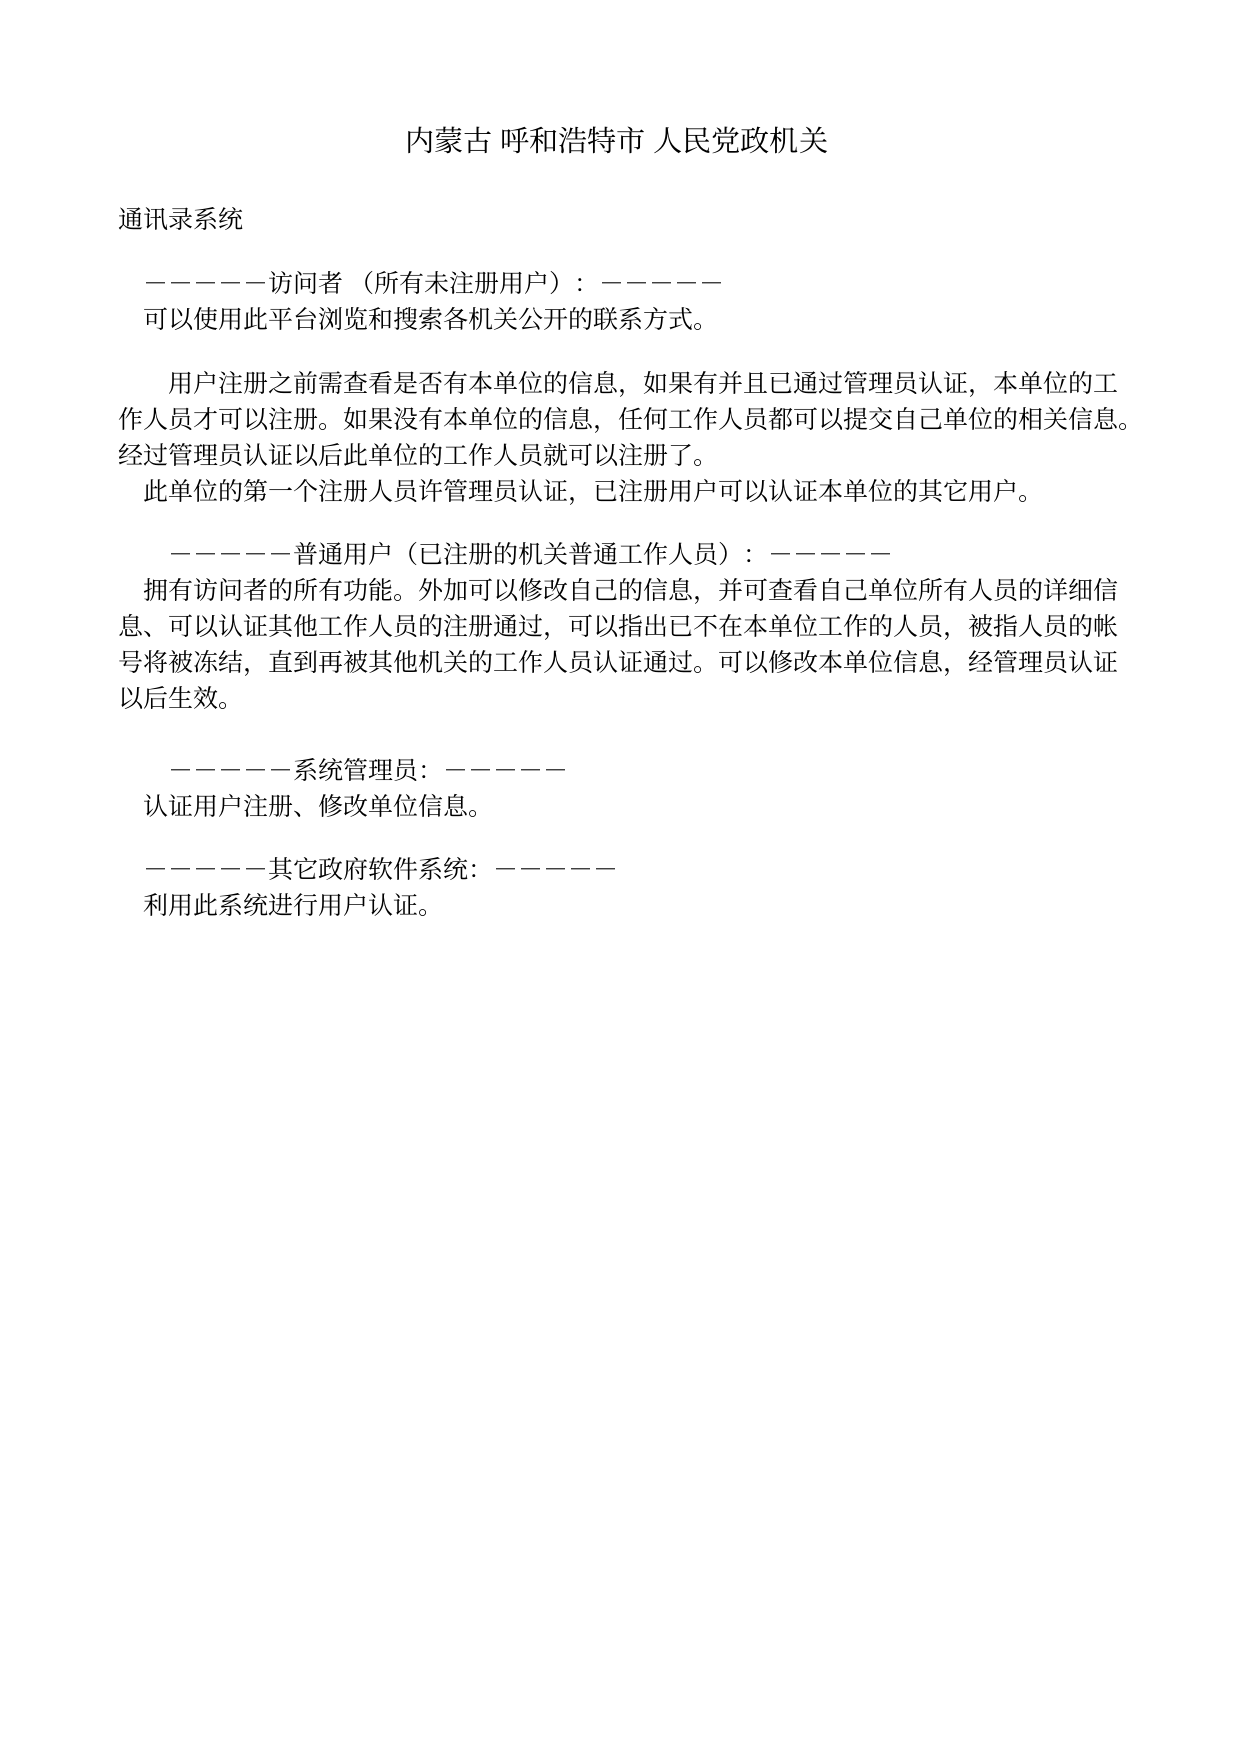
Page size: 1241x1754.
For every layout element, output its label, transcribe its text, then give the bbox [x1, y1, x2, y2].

text 此单位的第一个注册人员许管理员认证，已注册用户可以认证本单位的其它用户。 [118, 471, 1122, 507]
text －－－－－访问者 （所有未注册用户）：－－－－－ [118, 264, 1122, 300]
text 利用此系统进行用户认证。 [118, 886, 1122, 922]
text 可以使用此平台浏览和搜索各机关公开的联系方式。 [118, 300, 1122, 336]
text 拥有访问者的所有功能。外加可以修改自己的信息，并可查看自己单位所有人员的详细信息、可以认证其他工作人员的注册通过，可以指出已不在本单位工作的人员，被指人员的帐号将被冻结，直到再被其他机关的工作人员认证通过。可以修改本单位信息，经管理员认证以后生效。 [118, 571, 1122, 714]
text 认证用户注册、修改单位信息。 [118, 786, 1122, 822]
text 通讯录系统 [118, 200, 1122, 236]
text －－－－－普通用户（已注册的机关普通工作人员）：－－－－－ [118, 535, 1122, 571]
text 用户注册之前需查看是否有本单位的信息，如果有并且已通过管理员认证，本单位的工作人员才可以注册。如果没有本单位的信息，任何工作人员都可以提交自己单位的相关信息。经过管理员认证以后此单位的工作人员就可以注册了。 [118, 363, 1122, 471]
text －－－－－其它政府软件系统：－－－－－ [118, 850, 1122, 886]
text －－－－－系统管理员：－－－－－ [118, 751, 1122, 786]
text 内蒙古 呼和浩特市 人民党政机关 [118, 118, 1122, 160]
